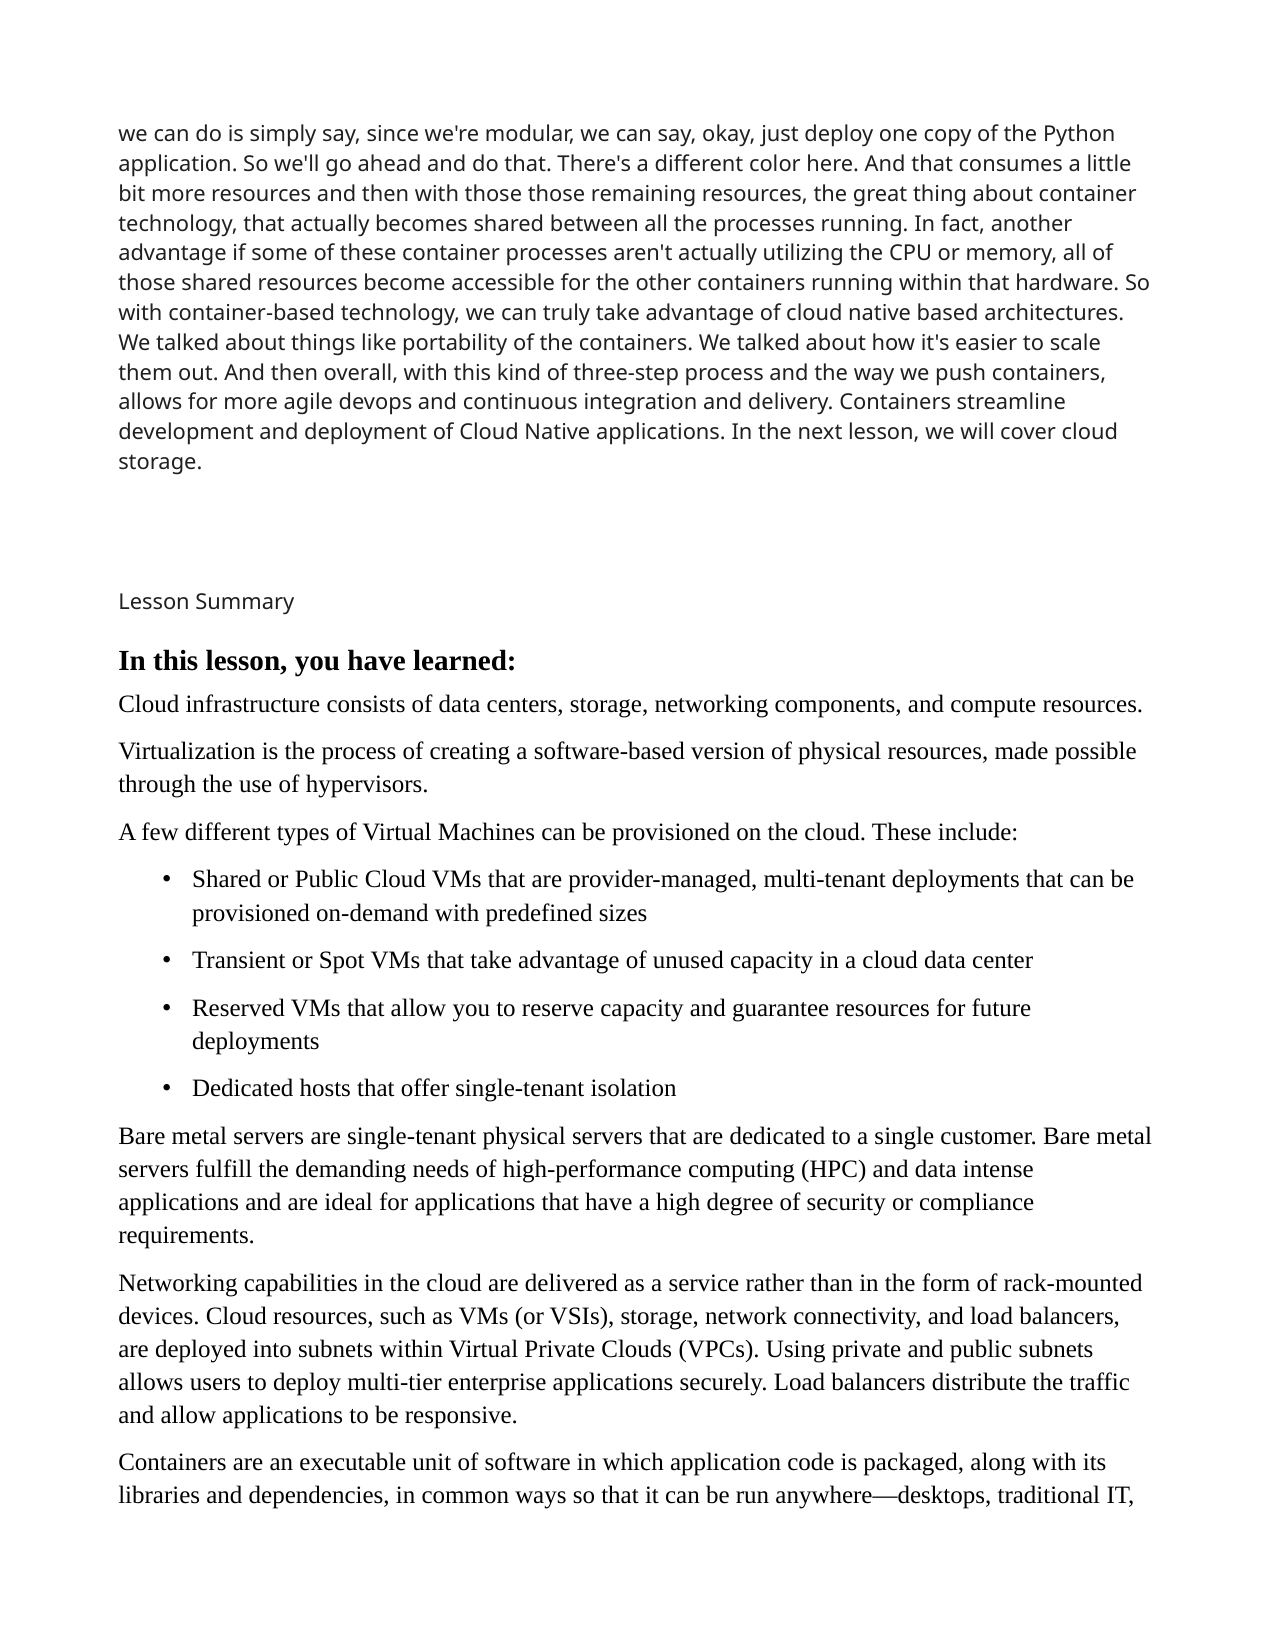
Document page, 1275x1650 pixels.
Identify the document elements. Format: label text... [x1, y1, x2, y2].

list Shared or Public Cloud VMs that are provider-managed, multi-tenant deployments that can be provisioned on-demand with predefined sizes [162, 864, 1157, 926]
subtitle In this lesson, you have learned: [118, 643, 1157, 676]
list Transient or Spot VMs that take advantage of unused capacity in a cloud data center [162, 945, 1157, 974]
text Bare metal servers are single-tenant physical servers that are dedicated to a single customer. Bare metal servers fulfill the demanding needs of high-performance computing (HPC) and data intense applications and are ideal for applications that have a high degree of security or compliance requirements. [118, 1121, 1157, 1249]
text Containers are an executable unit of software in which application code is packaged, along with its libraries and dependencies, in common ways so that it can be run anywhere—desktops, traditional IT, [118, 1447, 1157, 1509]
text Cloud infrastructure consists of data centers, storage, networking components, and compute resources. [118, 689, 1157, 717]
list Reserved VMs that allow you to reserve capacity and guarantee resources for future deployments [162, 993, 1157, 1054]
text we can do is simply say, since we're modular, we can say, okay, just deploy one copy of the Python application. So we'll go ahead and do that. There's a different color here. And that consumes a little bit more resources and then with those those remaining resources, the great thing about container technology, that actually becomes shared between all the processes running. In fact, another advantage if some of these container processes aren't actually utilizing the CPU or memory, all of those shared resources become accessible for the other containers running within that hardware. So with container-based technology, we can truly take advantage of cloud native based architectures. We talked about things like portability of the containers. We talked about how it's easier to scale them out. And then overall, with this kind of three-step process and the way we push containers, allows for more agile devops and continuous integration and delivery. Containers streamline development and deployment of Cloud Native applications. In the next lesson, we will cover cloud storage. [118, 118, 1157, 476]
text Networking capabilities in the cloud are delivered as a service rather than in the form of rack-mounted devices. Cloud resources, such as VMs (or VSIs), storage, network connectivity, and load balancers, are deployed into subnets within Virtual Private Clouds (VPCs). Using private and public subnets allows users to deploy multi-tier enterprise applications securely. Load balancers distribute the traffic and allow applications to be responsive. [118, 1268, 1157, 1428]
text Virtualization is the process of creating a software-based version of physical resources, made possible through the use of hypervisors. [118, 736, 1157, 798]
subtitle Lesson Summary [118, 586, 1157, 616]
text A few different types of Virtual Machines can be provisioned on the cloud. These include: [118, 817, 1157, 846]
list Dedicated hosts that offer single-tenant isolation [162, 1073, 1157, 1102]
